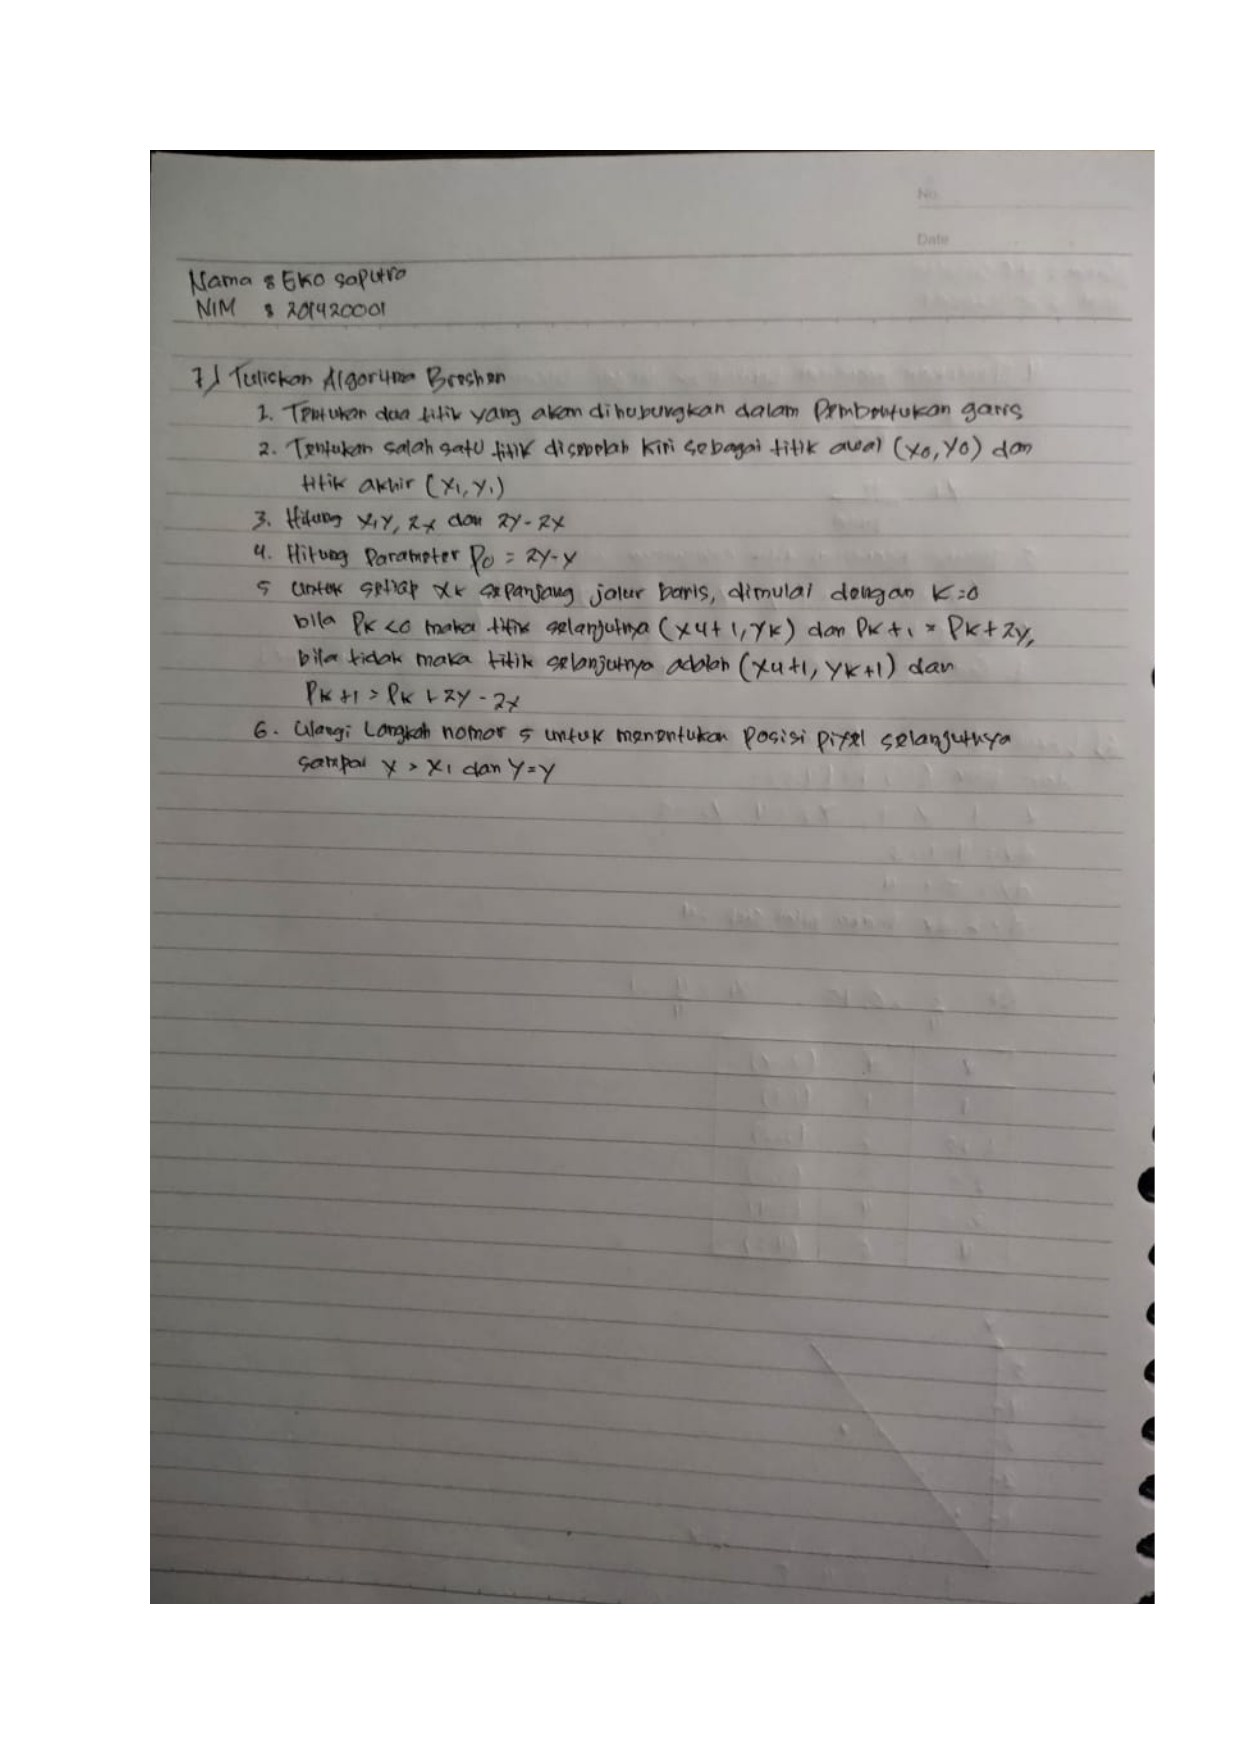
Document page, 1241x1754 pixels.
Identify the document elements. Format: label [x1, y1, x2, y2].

picture [150, 150, 1155, 1604]
